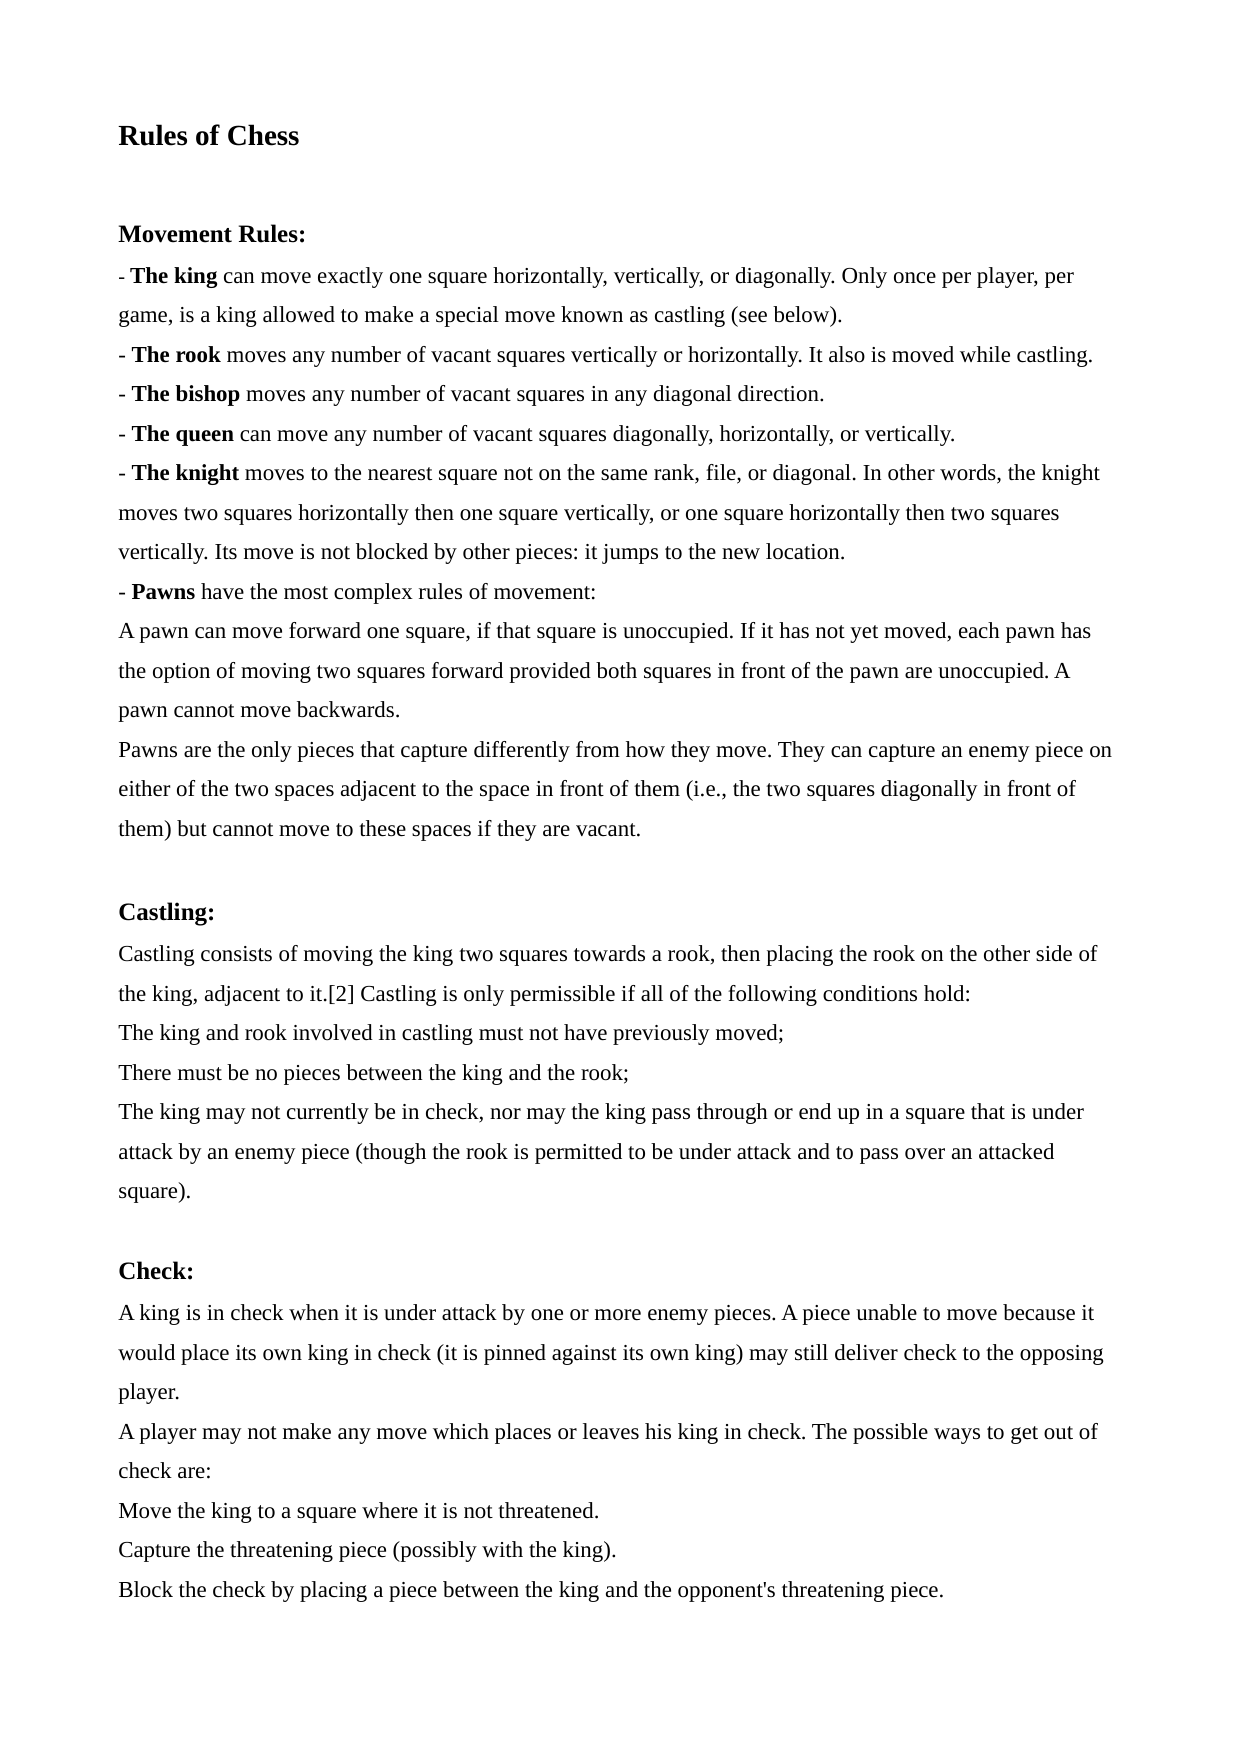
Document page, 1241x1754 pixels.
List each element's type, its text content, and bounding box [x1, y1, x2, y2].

text - Pawns have the most complex rules of movement: [118, 578, 1122, 604]
text Castling consists of moving the king two squares towards a rook, then placing the rook on the other side of the king, adjacent to it.[2] Castling is only permissible if all of the following conditions hold: [118, 940, 1122, 1006]
text Capture the threatening piece (possibly with the king). [118, 1536, 1122, 1562]
text - The knight moves to the nearest square not on the same rank, file, or diagonal. In other words, the knight moves two squares horizontally then one square vertically, or one square horizontally then two squares vertically. Its move is not blocked by other pieces: it jumps to the new location. [118, 459, 1122, 564]
text - The king can move exactly one square horizontally, vertically, or diagonally. Only once per player, per game, is a king allowed to make a special move known as castling (see below). [118, 262, 1122, 328]
text Movement Rules: [118, 219, 1122, 247]
text The king and rook involved in castling must not have previously moved; [118, 1019, 1122, 1046]
text A player may not make any move which places or leaves his king in check. The possible ways to get out of check are: [118, 1418, 1122, 1483]
text Block the check by placing a piece between the king and the opponent's threatening piece. [118, 1576, 1122, 1602]
text A king is in check when it is under attack by one or more enemy pieces. A piece unable to move because it would place its own king in check (it is pinned against its own king) may still deliver check to the opposing player. [118, 1299, 1122, 1404]
text Move the king to a square where it is not threatened. [118, 1497, 1122, 1523]
text Check: [118, 1256, 1122, 1285]
text A pawn can move forward one square, if that square is unoccupied. If it has not yet moved, each pawn has the option of moving two squares forward provided both squares in front of the pawn are unoccupied. A pawn cannot move backwards. [118, 617, 1122, 722]
text - The bishop moves any number of vacant squares in any diagonal direction. [118, 380, 1122, 407]
text Rules of Chess [118, 118, 1122, 152]
text There must be no pieces between the king and the rook; [118, 1059, 1122, 1085]
text - The queen can move any number of vacant squares diagonally, horizontally, or vertically. [118, 420, 1122, 446]
text The king may not currently be in check, nor may the king pass through or end up in a square that is under attack by an enemy piece (though the rook is permitted to be under attack and to pass over an attacked square). [118, 1098, 1122, 1203]
text Pawns are the only pieces that capture differently from how they move. They can capture an enemy piece on either of the two spaces adjacent to the space in front of them (i.e., the two squares diagonally in front of them) but cannot move to these spaces if they are vacant. [118, 736, 1122, 841]
text Castling: [118, 897, 1122, 926]
text - The rook moves any number of vacant squares vertically or horizontally. It also is moved while castling. [118, 341, 1122, 367]
